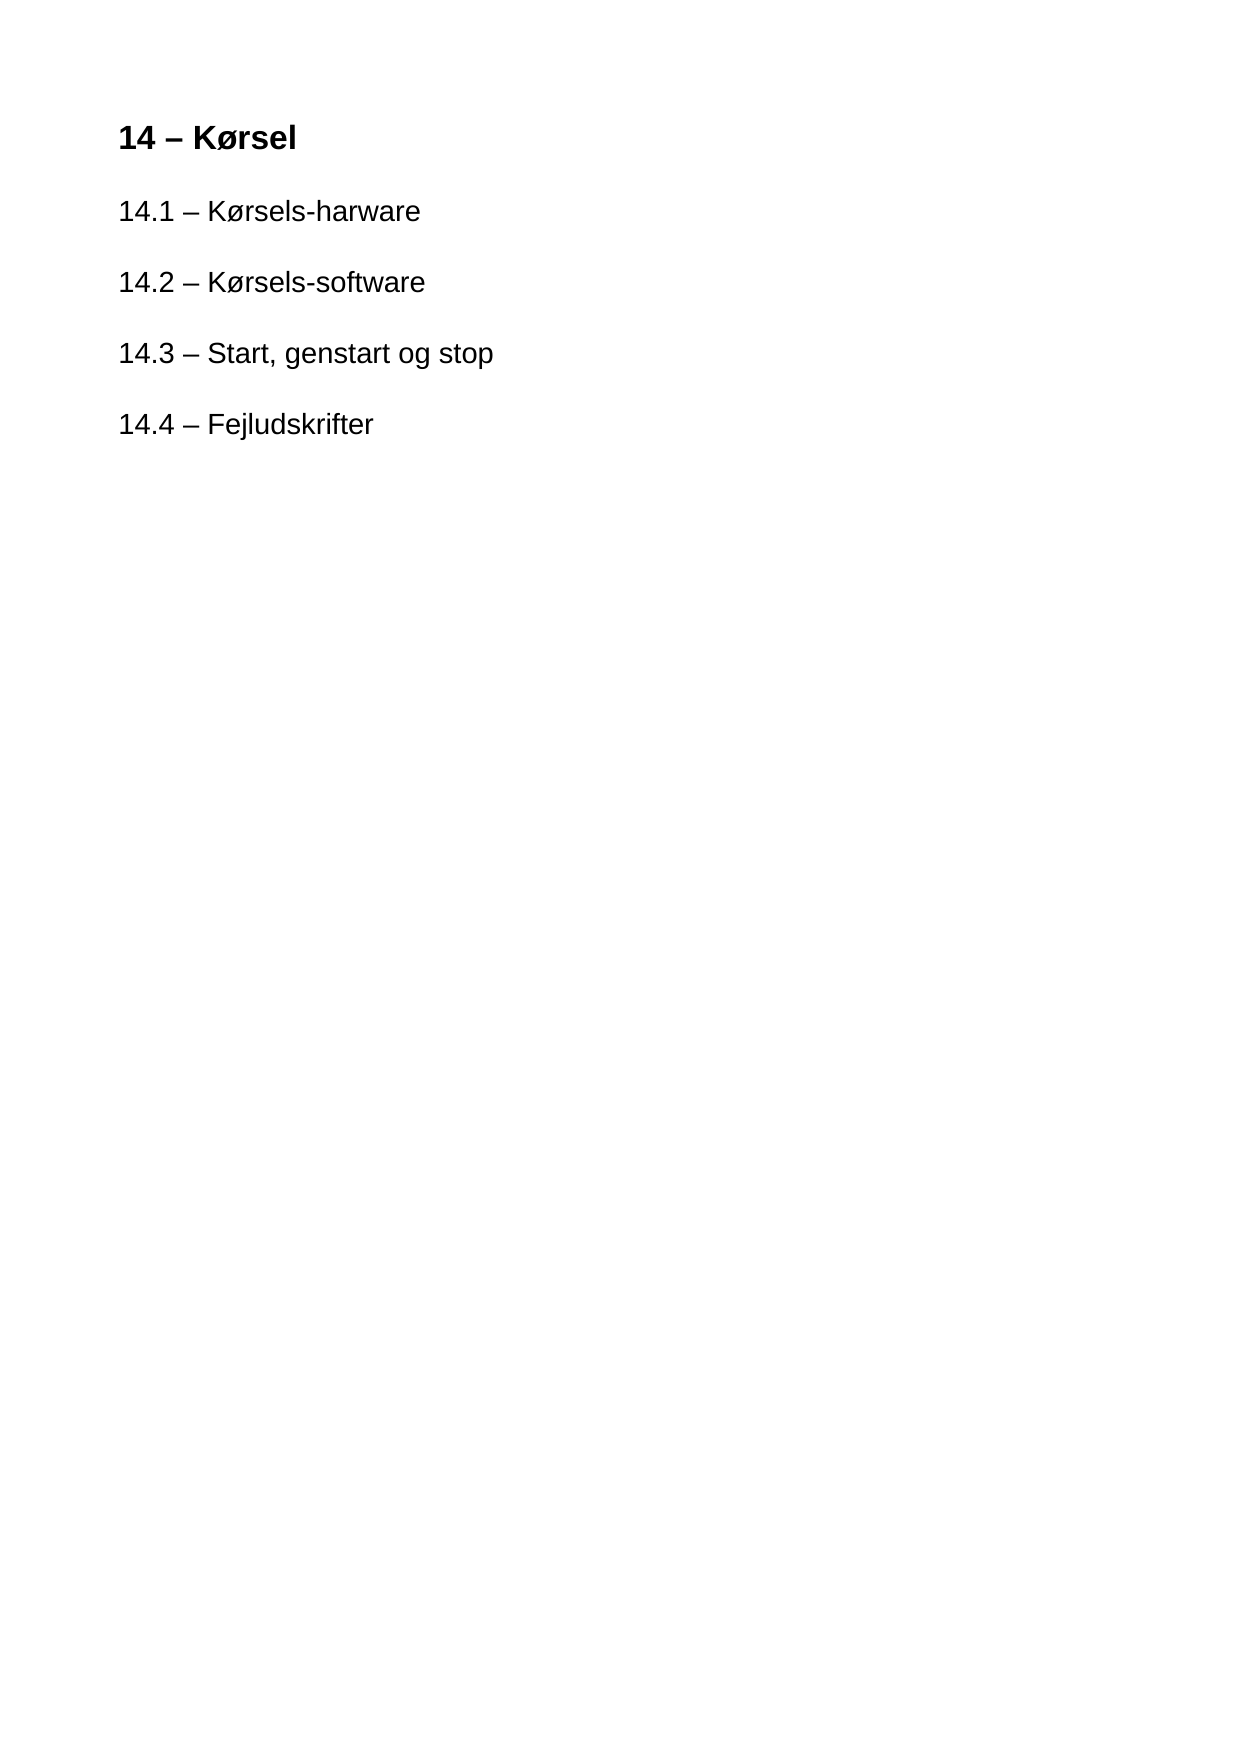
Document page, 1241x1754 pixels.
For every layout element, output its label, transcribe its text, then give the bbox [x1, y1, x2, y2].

subtitle 14.4 – Fejludskrifter [118, 407, 1122, 441]
subtitle 14.1 – Kørsels-harware [118, 194, 1122, 228]
subtitle 14.3 – Start, genstart og stop [118, 336, 1122, 370]
subtitle 14 – Kørsel [118, 118, 1122, 157]
subtitle 14.2 – Kørsels-software [118, 265, 1122, 299]
